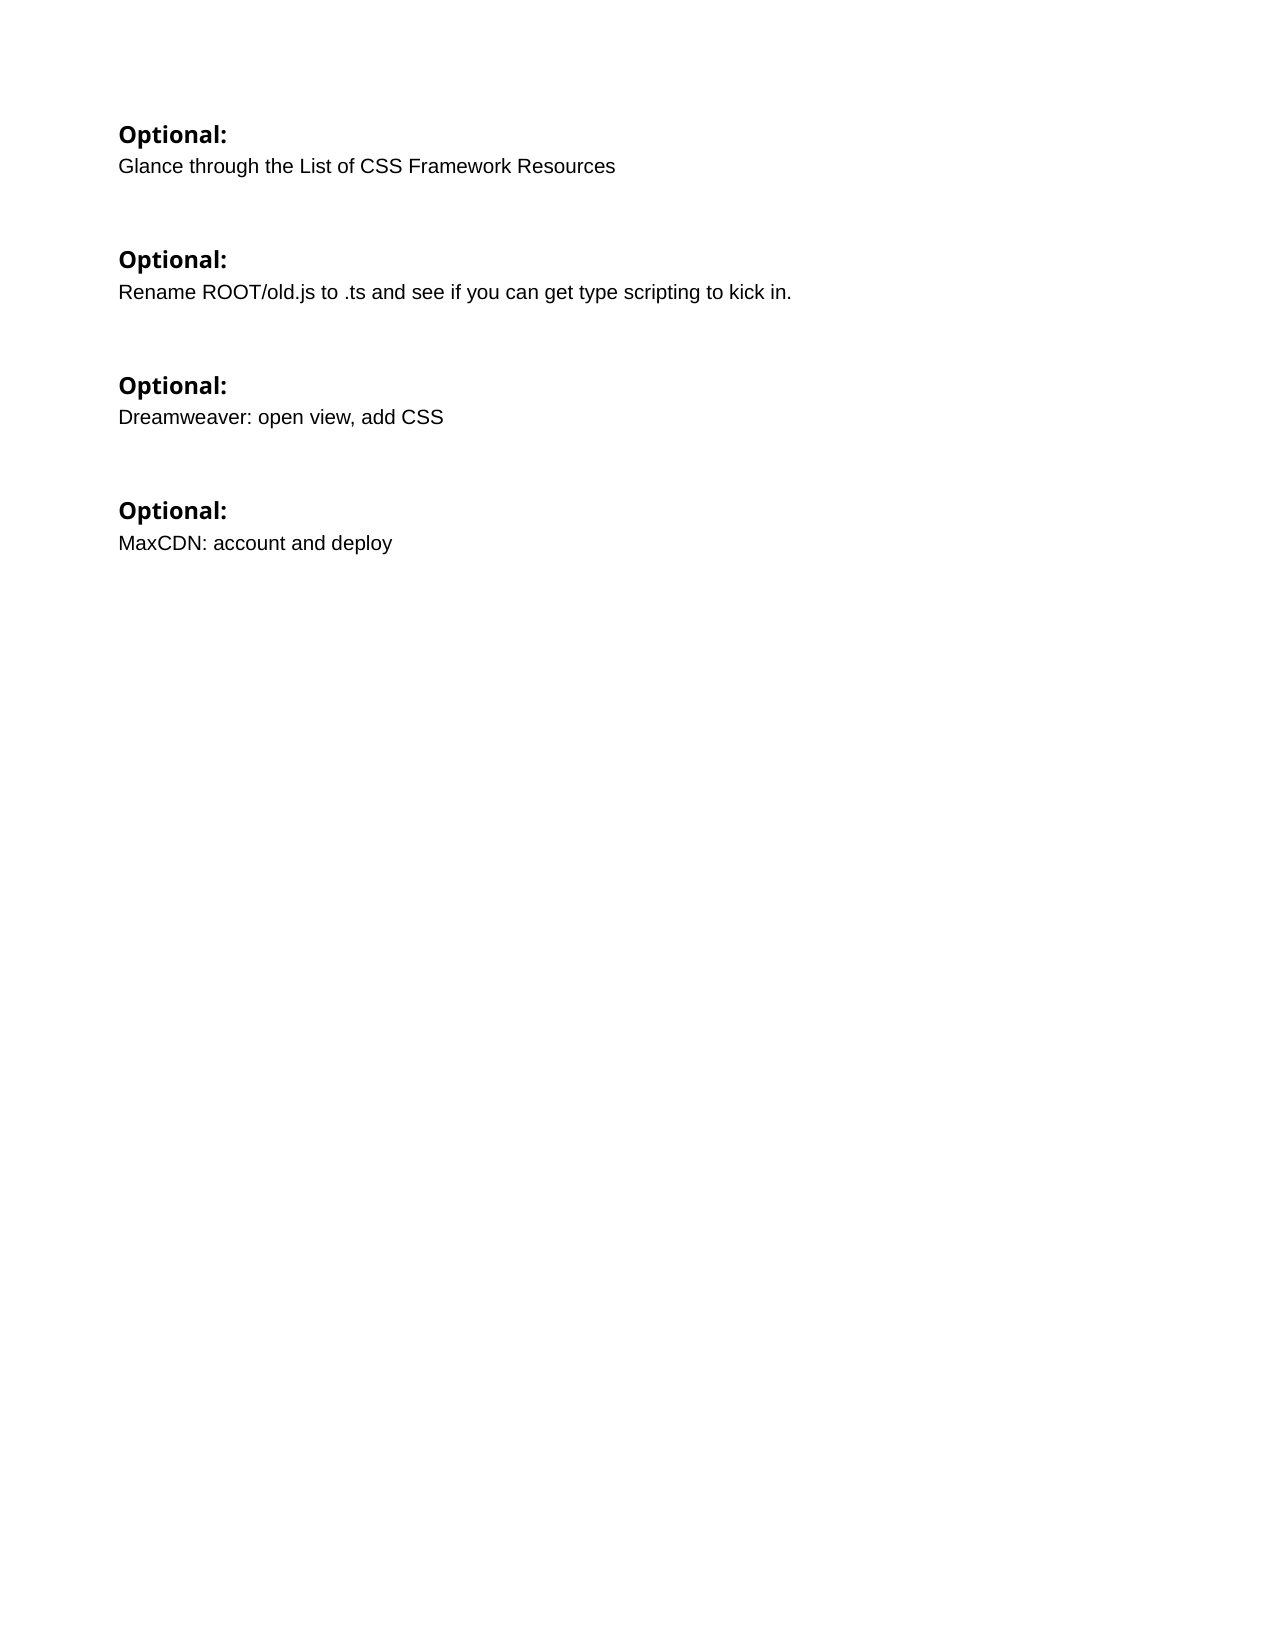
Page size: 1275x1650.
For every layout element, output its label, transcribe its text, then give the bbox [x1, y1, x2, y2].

text Glance through the List of CSS Framework Resources [118, 154, 1157, 178]
text Dreamweaver: open view, add CSS [118, 405, 1157, 429]
text MaxCDN: account and deploy [118, 531, 1157, 554]
text Rename ROOT/old.js to .ts and see if you can get type scripting to kick in. [118, 280, 1157, 304]
subtitle Optional: [118, 118, 1157, 150]
subtitle Optional: [118, 243, 1157, 276]
subtitle Optional: [118, 369, 1157, 401]
subtitle Optional: [118, 494, 1157, 526]
